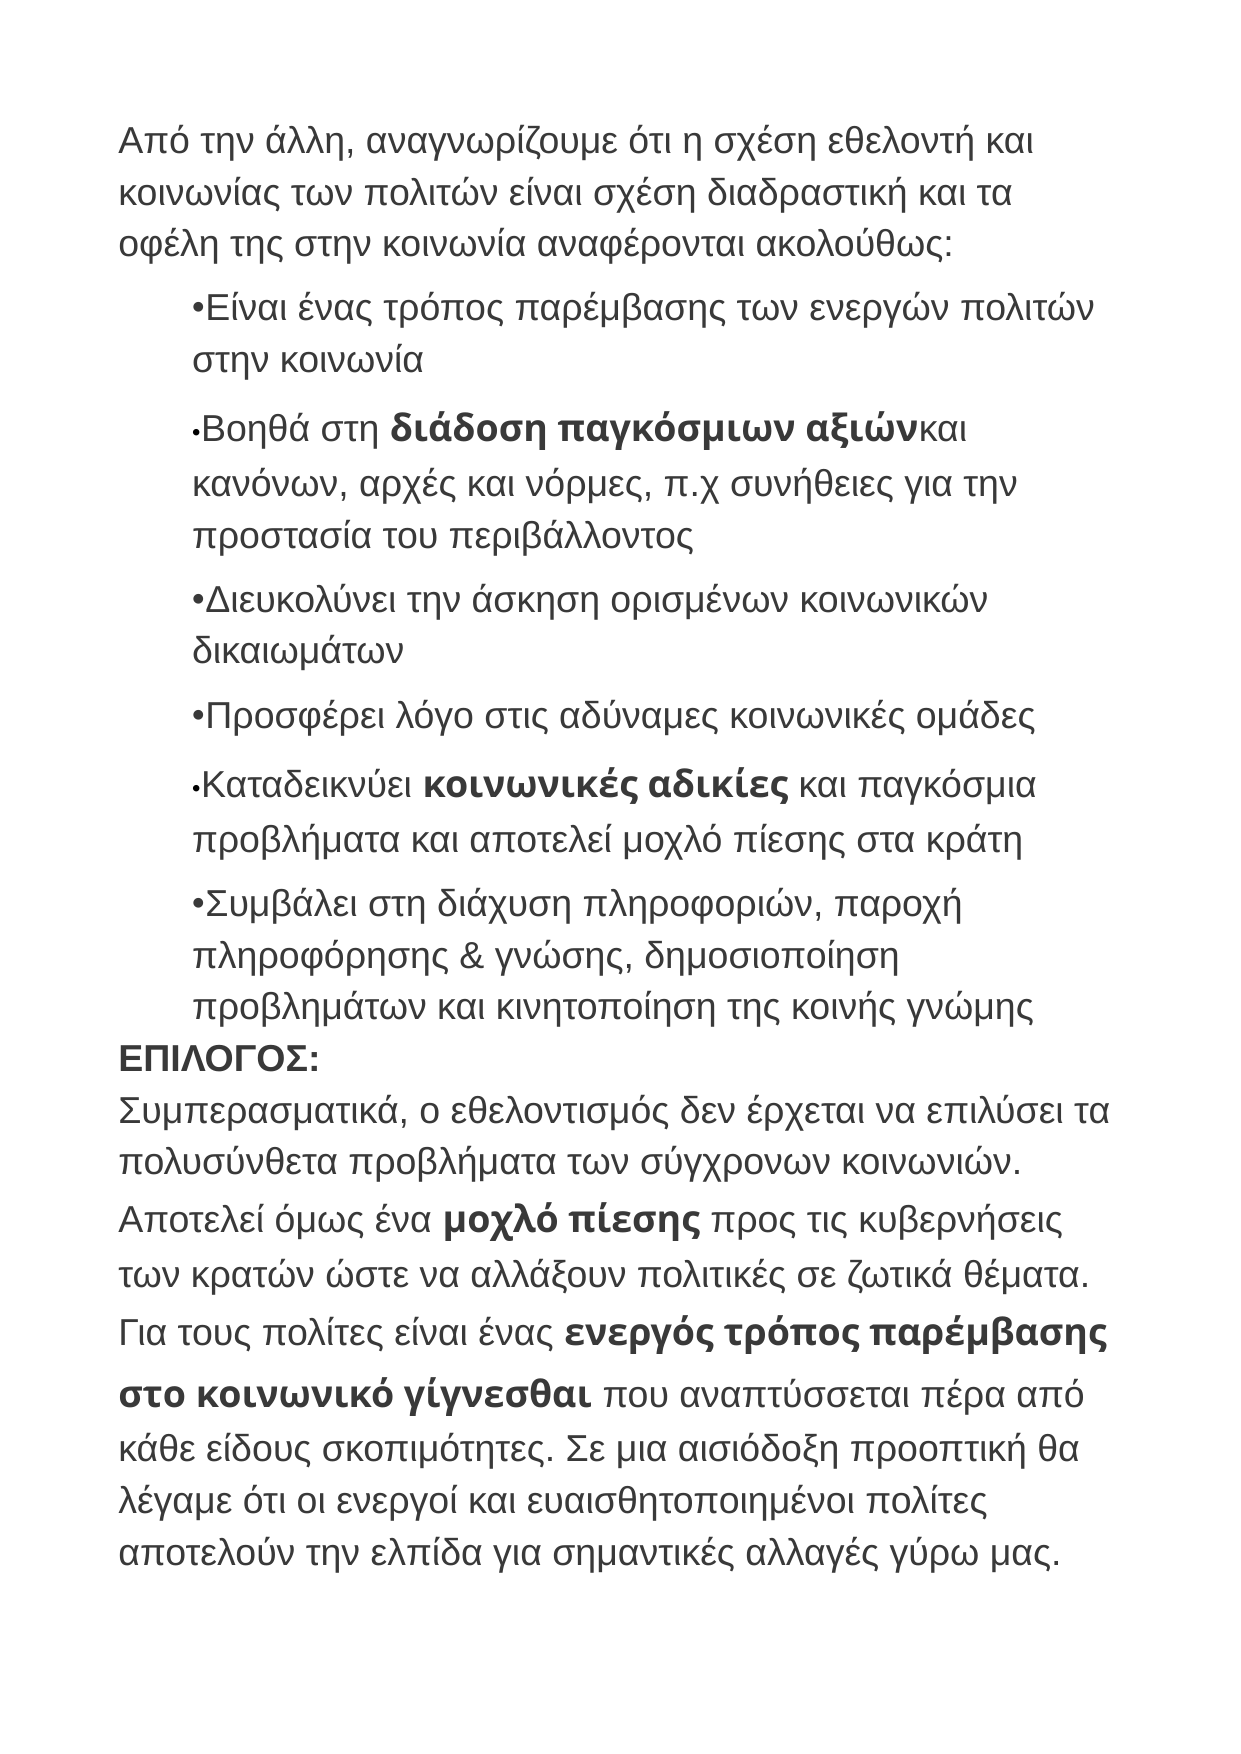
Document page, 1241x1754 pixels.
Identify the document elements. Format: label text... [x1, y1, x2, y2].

text Από την άλλη, αναγνωρίζουμε ότι η σχέση εθελοντή και κοινωνίας των πολιτών είναι σχέση διαδραστική και τα οφέλη της στην κοινωνία αναφέρονται ακολούθως: [118, 118, 1122, 264]
list Συμβάλει στη διάχυση πληροφοριών, παροχή πληροφόρησης & γνώσης, δημοσιοποίηση προβλημάτων και κινητοποίηση της κοινής γνώμης [118, 881, 1122, 1028]
list Βοηθά στη διάδοση παγκόσμιων αξιώνκαι κανόνων, αρχές και νόρμες, π.χ συνήθειες για την προστασία του περιβάλλοντος [118, 402, 1122, 556]
list Είναι ένας τρόπος παρέμβασης των ενεργών πολιτών στην κοινωνία [118, 286, 1122, 381]
text Συμπερασματικά, ο εθελοντισμός δεν έρχεται να επιλύσει τα πολυσύνθετα προβλήματα των σύγχρονων κοινωνιών. Αποτελεί όμως ένα μοχλό πίεσης προς τις κυβερνήσεις των κρατών ώστε να αλλάξουν πολιτικές σε ζωτικά θέματα. Για τους πολίτες είναι ένας ενεργός τρόπος παρέμβασης στο κοινωνικό γίγνεσθαι που αναπτύσσεται πέρα από κάθε είδους σκοπιμότητες. Σε μια αισιόδοξη προοπτική θα λέγαμε ότι οι ενεργοί και ευαισθητοποιημένοι πολίτες αποτελούν την ελπίδα για σημαντικές αλλαγές γύρω μας. [118, 1088, 1122, 1573]
text ΕΠΙΛΟΓΟΣ: [118, 1036, 1122, 1079]
list Καταδεικνύει κοινωνικές αδικίες και παγκόσμια προβλήματα και αποτελεί μοχλό πίεσης στα κράτη [118, 757, 1122, 860]
list Διευκολύνει την άσκηση ορισμένων κοινωνικών δικαιωμάτων [118, 577, 1122, 672]
list Προσφέρει λόγο στις αδύναμες κοινωνικές ομάδες [118, 693, 1122, 736]
